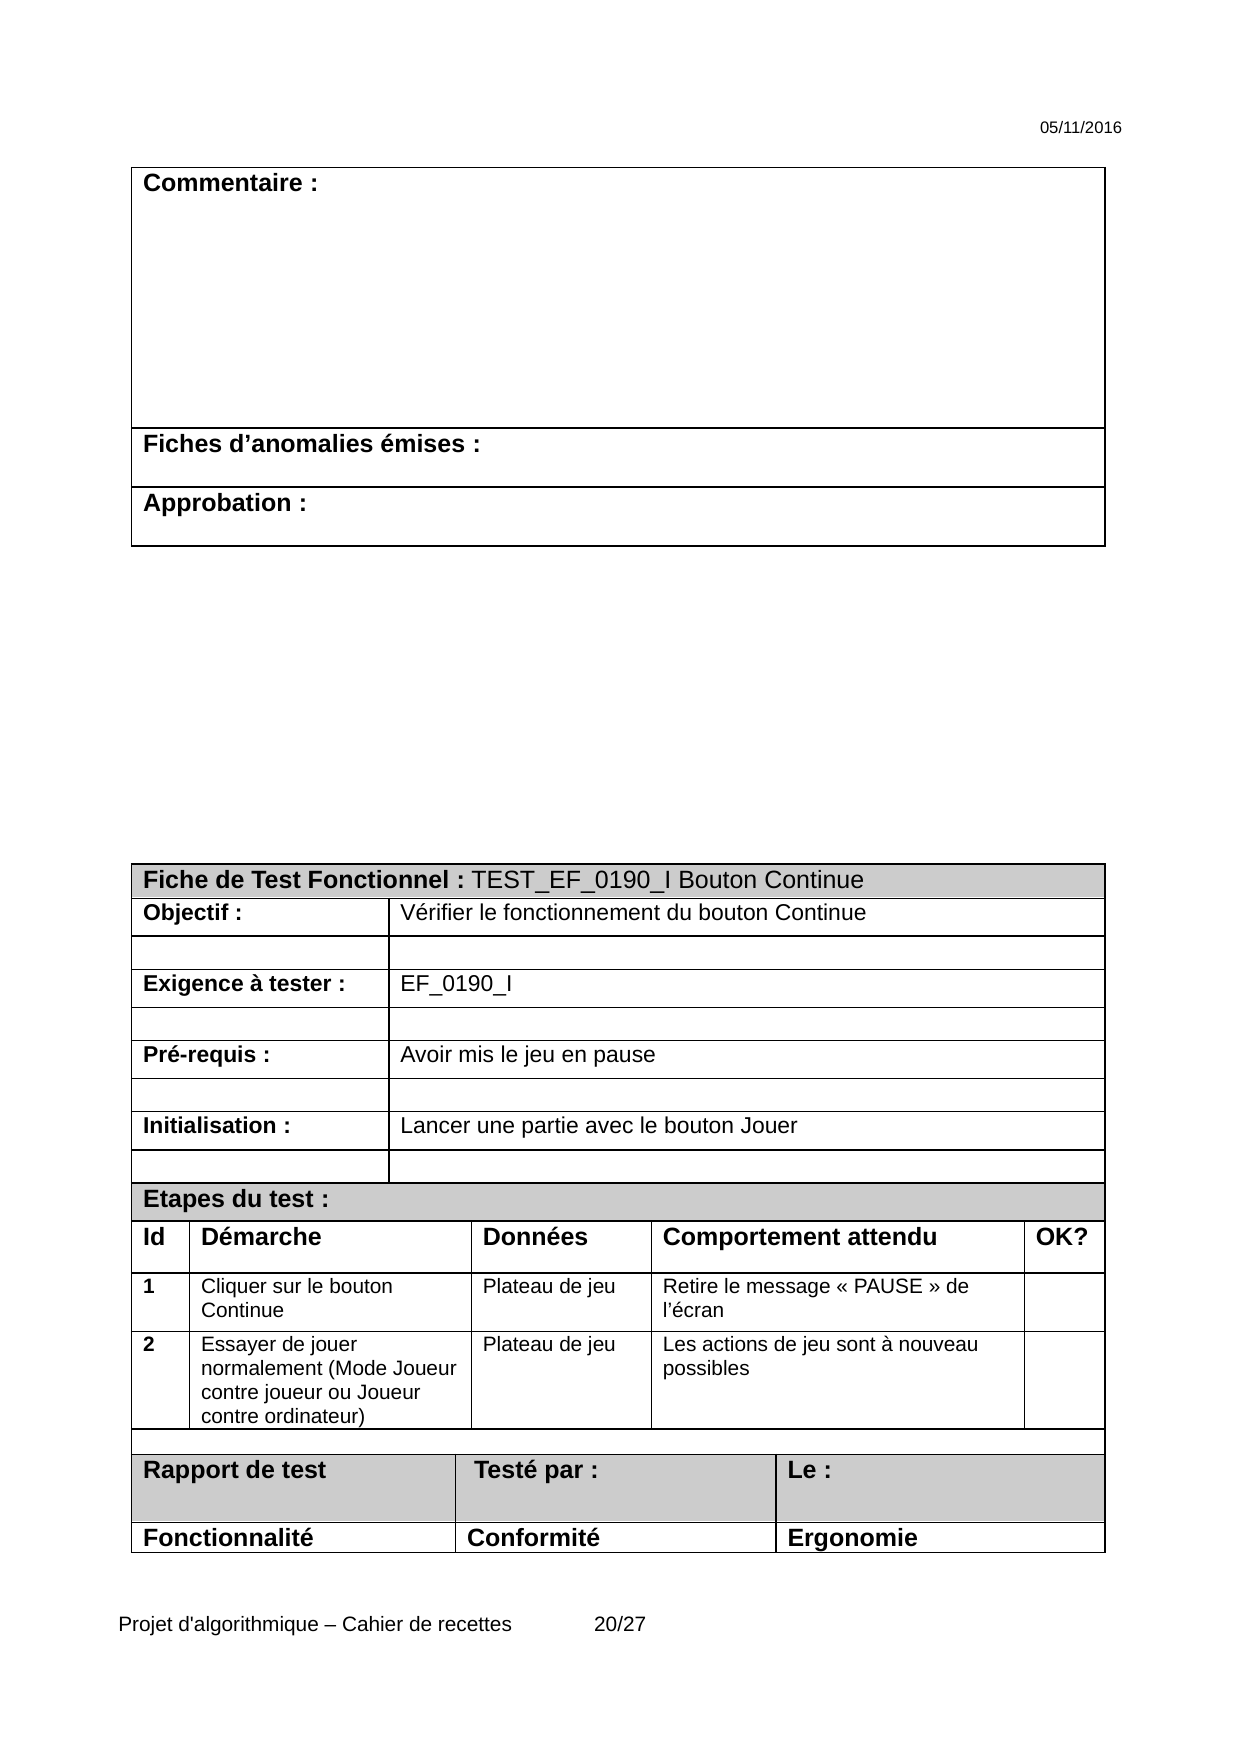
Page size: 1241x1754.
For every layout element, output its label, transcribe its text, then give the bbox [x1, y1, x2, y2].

table_cell [132, 1008, 388, 1040]
table_cell Les actions de jeu sont à nouveau possibles [652, 1332, 1024, 1428]
table_cell Lancer une partie avec le bouton Jouer [390, 1112, 1104, 1149]
table_cell Plateau de jeu [472, 1332, 651, 1428]
table_cell [132, 937, 388, 968]
table_cell Le : [777, 1455, 1104, 1521]
table_cell Pré-requis : [132, 1041, 388, 1078]
table_cell 1 [132, 1274, 189, 1331]
table_cell 2 [132, 1332, 189, 1428]
table_cell Comportement attendu [652, 1222, 1024, 1272]
table_cell Essayer de jouer normalement (Mode Joueur contre joueur ou Joueur contre ordinateur) [190, 1332, 471, 1428]
table_cell Conformité [456, 1523, 775, 1552]
table_cell Démarche [190, 1222, 471, 1272]
table_cell [132, 1430, 1104, 1453]
table_cell Approbation : [132, 488, 1104, 545]
table_cell Id [132, 1222, 189, 1272]
table_cell [390, 1151, 1104, 1182]
table_cell Vérifier le fonctionnement du bouton Continue [390, 899, 1104, 935]
table_cell [1025, 1332, 1104, 1428]
table_cell [132, 1079, 388, 1111]
table_cell [1025, 1274, 1104, 1331]
table_cell Plateau de jeu [472, 1274, 651, 1331]
table_cell Initialisation : [132, 1112, 388, 1149]
table_cell Avoir mis le jeu en pause [390, 1041, 1104, 1078]
table_cell Objectif : [132, 899, 388, 935]
table_header Fiche de Test Fonctionnel : TEST_EF_0190_I Bouton Continue [132, 865, 1104, 897]
table_cell Fiches d’anomalies émises : [132, 429, 1104, 486]
table_cell [390, 1008, 1104, 1040]
table_cell Exigence à tester : [132, 970, 388, 1007]
table_cell Rapport de test [132, 1455, 455, 1521]
table_cell OK? [1025, 1222, 1104, 1272]
table_cell Etapes du test : [132, 1184, 1104, 1220]
table_cell Cliquer sur le bouton Continue [190, 1274, 471, 1331]
table_cell [390, 1079, 1104, 1111]
table_cell [132, 1151, 388, 1182]
table_cell EF_0190_I [390, 970, 1104, 1007]
table_cell Données [472, 1222, 651, 1272]
table_cell Fonctionnalité [132, 1523, 455, 1552]
table_cell [390, 937, 1104, 968]
table_cell Ergonomie [777, 1523, 1104, 1552]
table_cell Testé par : [456, 1455, 775, 1521]
table_cell Retire le message « PAUSE » de l’écran [652, 1274, 1024, 1331]
table_cell Commentaire : [132, 168, 1104, 427]
